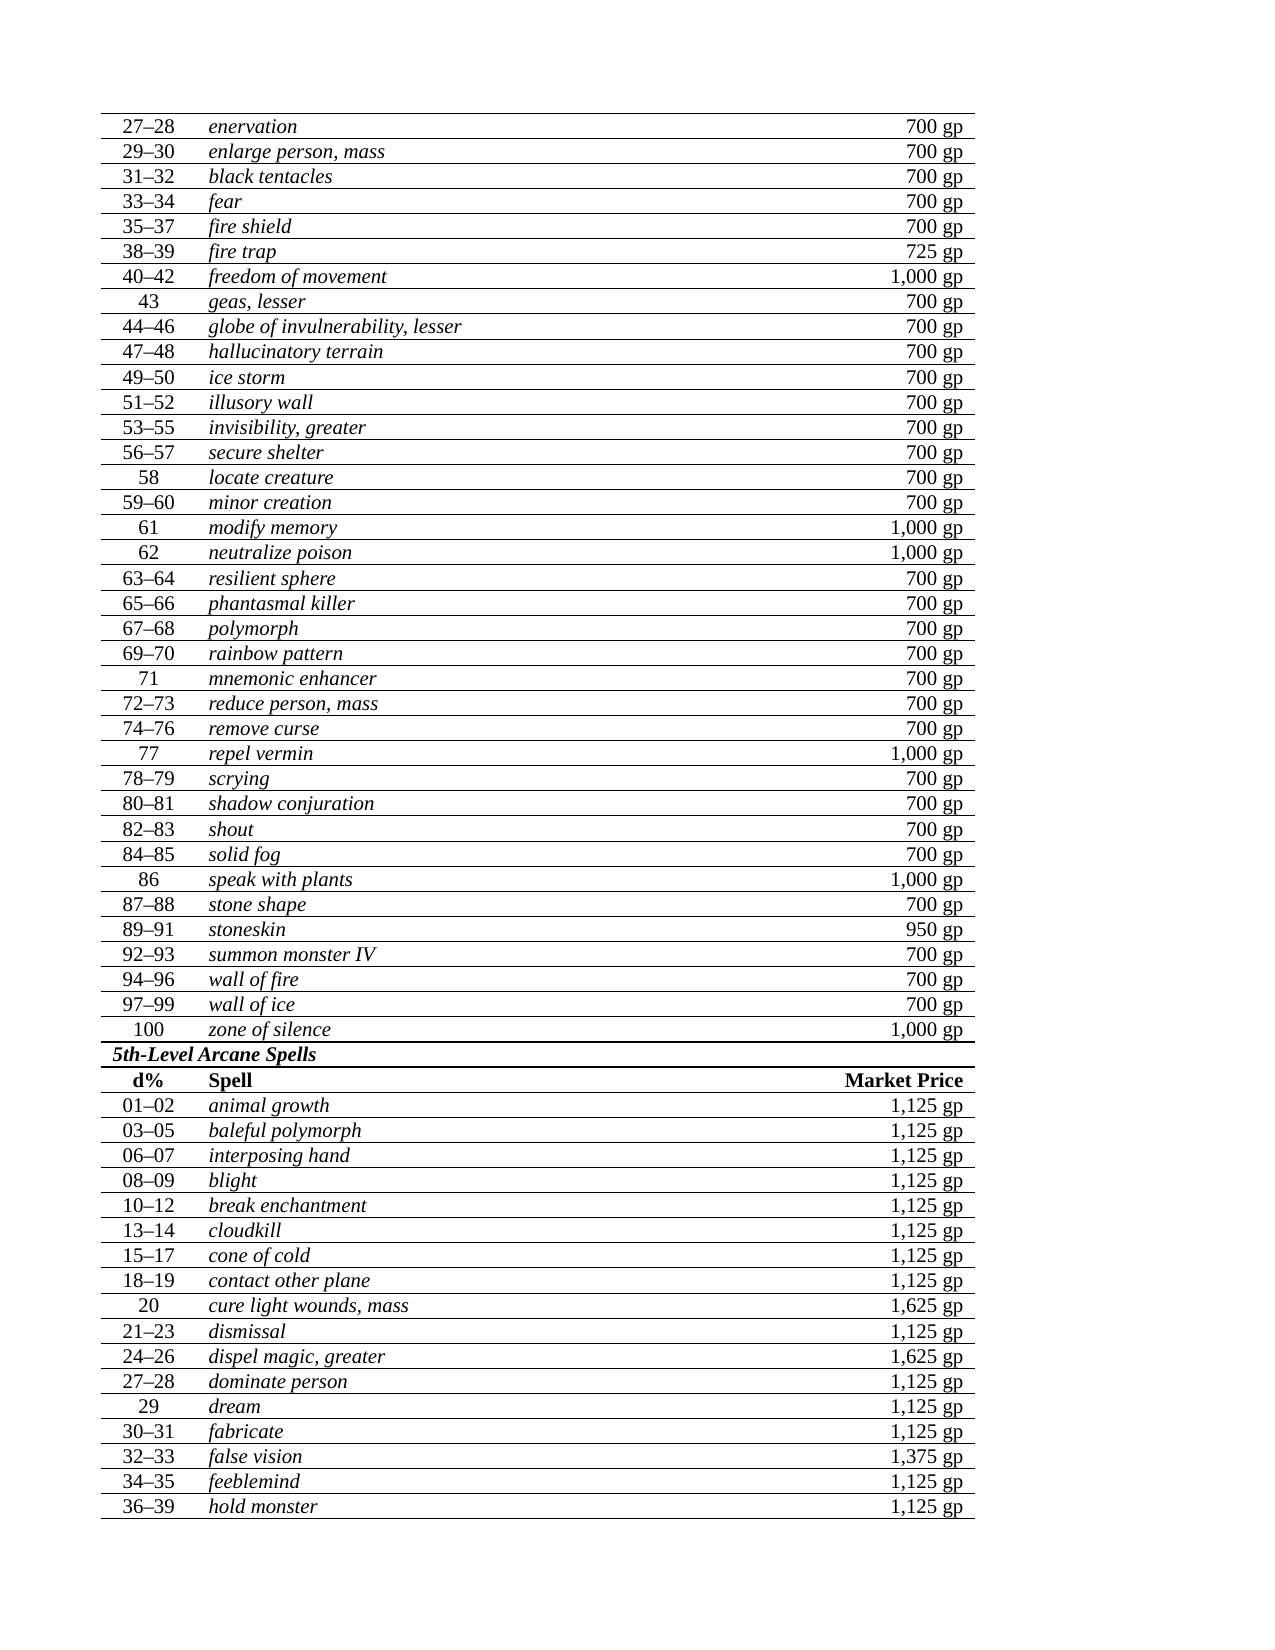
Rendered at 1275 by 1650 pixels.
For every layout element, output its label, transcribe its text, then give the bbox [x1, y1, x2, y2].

table_cell 700 gp [731, 791, 975, 815]
table_cell locate creature [196, 465, 731, 489]
table_cell wall of fire [196, 967, 731, 991]
table_cell ice storm [196, 365, 731, 389]
table_cell black tentacles [196, 164, 731, 188]
table_cell stoneskin [196, 917, 731, 941]
table_cell 15–17 [101, 1243, 196, 1267]
table_cell Market Price [731, 1068, 975, 1092]
table_cell 61 [101, 515, 196, 539]
table_cell 72–73 [101, 691, 196, 715]
table_cell contact other plane [196, 1268, 731, 1292]
table_cell feeblemind [196, 1469, 731, 1493]
table_cell zone of silence [196, 1017, 731, 1041]
table_cell 1,125 gp [731, 1218, 975, 1242]
table_cell 1,375 gp [731, 1444, 975, 1468]
table_cell 700 gp [731, 666, 975, 690]
table_cell 58 [101, 465, 196, 489]
table_cell enlarge person, mass [196, 139, 731, 163]
table_cell 700 gp [731, 415, 975, 439]
table_cell 92–93 [101, 942, 196, 966]
table_cell globe of invulnerability, lesser [196, 314, 731, 338]
table_cell 47–48 [101, 340, 196, 363]
table_cell scrying [196, 766, 731, 790]
table_cell 24–26 [101, 1344, 196, 1368]
table_cell solid fog [196, 842, 731, 866]
table_cell break enchantment [196, 1193, 731, 1217]
table_cell 725 gp [731, 239, 975, 263]
table_cell 700 gp [731, 440, 975, 464]
table_cell 03–05 [101, 1118, 196, 1142]
table_cell 700 gp [731, 691, 975, 715]
table_cell 43 [101, 289, 196, 313]
table_cell stone shape [196, 892, 731, 916]
table_cell 87–88 [101, 892, 196, 916]
table_cell 30–31 [101, 1419, 196, 1443]
table_cell 36–39 [101, 1494, 196, 1518]
table_cell 1,125 gp [731, 1118, 975, 1142]
table_cell 10–12 [101, 1193, 196, 1217]
table_cell 1,000 gp [731, 540, 975, 564]
table_cell phantasmal killer [196, 591, 731, 614]
table_cell 700 gp [731, 214, 975, 238]
table_cell 700 gp [731, 766, 975, 790]
table_cell 18–19 [101, 1268, 196, 1292]
table_cell 1,125 gp [731, 1369, 975, 1393]
table_cell 44–46 [101, 314, 196, 338]
table_cell 31–32 [101, 164, 196, 188]
table_cell summon monster IV [196, 942, 731, 966]
table_cell reduce person, mass [196, 691, 731, 715]
table_cell fear [196, 189, 731, 213]
table_cell 700 gp [731, 390, 975, 414]
table_cell cone of cold [196, 1243, 731, 1267]
table_cell 1,125 gp [731, 1319, 975, 1343]
table_cell 700 gp [731, 641, 975, 665]
table_cell shadow conjuration [196, 791, 731, 815]
table_cell enervation [196, 114, 731, 138]
table_cell 13–14 [101, 1218, 196, 1242]
table_cell 700 gp [731, 340, 975, 363]
table_cell 700 gp [731, 189, 975, 213]
table_cell 78–79 [101, 766, 196, 790]
table_cell 08–09 [101, 1168, 196, 1192]
table_cell secure shelter [196, 440, 731, 464]
table_cell 1,000 gp [731, 867, 975, 891]
table_cell 34–35 [101, 1469, 196, 1493]
table_cell 700 gp [731, 465, 975, 489]
table_cell 700 gp [731, 842, 975, 866]
table_cell 59–60 [101, 490, 196, 514]
table_cell 700 gp [731, 114, 975, 138]
table_cell 1,125 gp [731, 1469, 975, 1493]
table_cell cloudkill [196, 1218, 731, 1242]
table_cell 33–34 [101, 189, 196, 213]
table_cell fire trap [196, 239, 731, 263]
table_cell interposing hand [196, 1143, 731, 1167]
table_cell 77 [101, 741, 196, 765]
table_cell 97–99 [101, 992, 196, 1016]
table_cell 700 gp [731, 164, 975, 188]
table_cell illusory wall [196, 390, 731, 414]
table_cell 27–28 [101, 114, 196, 138]
table_cell animal growth [196, 1093, 731, 1117]
table_cell 700 gp [731, 816, 975, 841]
table_cell 62 [101, 540, 196, 564]
table_cell cure light wounds, mass [196, 1294, 731, 1317]
table_cell 1,125 gp [731, 1494, 975, 1518]
table_cell minor creation [196, 490, 731, 514]
table_cell 700 gp [731, 942, 975, 966]
table_cell 80–81 [101, 791, 196, 815]
table_cell 700 gp [731, 314, 975, 338]
table_cell 950 gp [731, 917, 975, 941]
table_cell 06–07 [101, 1143, 196, 1167]
table_cell 38–39 [101, 239, 196, 263]
table_cell 84–85 [101, 842, 196, 866]
table_cell 1,000 gp [731, 1017, 975, 1041]
table_cell 53–55 [101, 415, 196, 439]
table_cell 700 gp [731, 365, 975, 389]
table_cell 82–83 [101, 816, 196, 841]
table_cell 29 [101, 1394, 196, 1418]
table_cell 1,125 gp [731, 1243, 975, 1267]
table_cell 71 [101, 666, 196, 690]
table_cell 49–50 [101, 365, 196, 389]
table_cell speak with plants [196, 867, 731, 891]
table_cell geas, lesser [196, 289, 731, 313]
table_cell Spell [196, 1068, 731, 1092]
table_cell 65–66 [101, 591, 196, 614]
table_cell 01–02 [101, 1093, 196, 1117]
table_cell 1,125 gp [731, 1168, 975, 1192]
table_cell 56–57 [101, 440, 196, 464]
table_cell 700 gp [731, 490, 975, 514]
table_cell 1,625 gp [731, 1294, 975, 1317]
table_cell 1,625 gp [731, 1344, 975, 1368]
table_cell 1,125 gp [731, 1193, 975, 1217]
table_cell 700 gp [731, 616, 975, 640]
table_cell freedom of movement [196, 264, 731, 288]
table_cell remove curse [196, 716, 731, 740]
table_cell 74–76 [101, 716, 196, 740]
table_cell resilient sphere [196, 565, 731, 589]
table_cell 700 gp [731, 591, 975, 614]
table_cell 1,125 gp [731, 1394, 975, 1418]
table_cell 700 gp [731, 139, 975, 163]
table_cell 1,000 gp [731, 515, 975, 539]
table_cell wall of ice [196, 992, 731, 1016]
table_cell mnemonic enhancer [196, 666, 731, 690]
table_cell repel vermin [196, 741, 731, 765]
table_cell 1,125 gp [731, 1419, 975, 1443]
table_cell 700 gp [731, 992, 975, 1016]
table_cell modify memory [196, 515, 731, 539]
table_cell 700 gp [731, 967, 975, 991]
table_cell 29–30 [101, 139, 196, 163]
table_cell 700 gp [731, 716, 975, 740]
table_cell 20 [101, 1294, 196, 1317]
table_cell 700 gp [731, 289, 975, 313]
table_cell fabricate [196, 1419, 731, 1443]
table_cell d% [101, 1068, 196, 1092]
table_cell 69–70 [101, 641, 196, 665]
table_cell 94–96 [101, 967, 196, 991]
table_cell shout [196, 816, 731, 841]
table_cell 1,125 gp [731, 1093, 975, 1117]
table_cell dispel magic, greater [196, 1344, 731, 1368]
table_cell 21–23 [101, 1319, 196, 1343]
table_cell 63–64 [101, 565, 196, 589]
table_cell false vision [196, 1444, 731, 1468]
table_cell 100 [101, 1017, 196, 1041]
table_cell hold monster [196, 1494, 731, 1518]
table_cell blight [196, 1168, 731, 1192]
table_cell 32–33 [101, 1444, 196, 1468]
table_cell baleful polymorph [196, 1118, 731, 1142]
table_cell 67–68 [101, 616, 196, 640]
table_cell neutralize poison [196, 540, 731, 564]
table_cell dominate person [196, 1369, 731, 1393]
table_cell 700 gp [731, 892, 975, 916]
table_cell invisibility, greater [196, 415, 731, 439]
table_cell 89–91 [101, 917, 196, 941]
table_cell rainbow pattern [196, 641, 731, 665]
table_cell 86 [101, 867, 196, 891]
table_cell 1,125 gp [731, 1143, 975, 1167]
table_cell 51–52 [101, 390, 196, 414]
table_cell 5th-Level Arcane Spells [101, 1043, 975, 1066]
table_cell polymorph [196, 616, 731, 640]
table_cell 27–28 [101, 1369, 196, 1393]
table_cell fire shield [196, 214, 731, 238]
table_cell 700 gp [731, 565, 975, 589]
table_cell dismissal [196, 1319, 731, 1343]
table_cell 40–42 [101, 264, 196, 288]
table_cell 1,000 gp [731, 264, 975, 288]
table_cell 1,000 gp [731, 741, 975, 765]
table_cell 1,125 gp [731, 1268, 975, 1292]
table_cell dream [196, 1394, 731, 1418]
table_cell hallucinatory terrain [196, 340, 731, 363]
table_cell 35–37 [101, 214, 196, 238]
